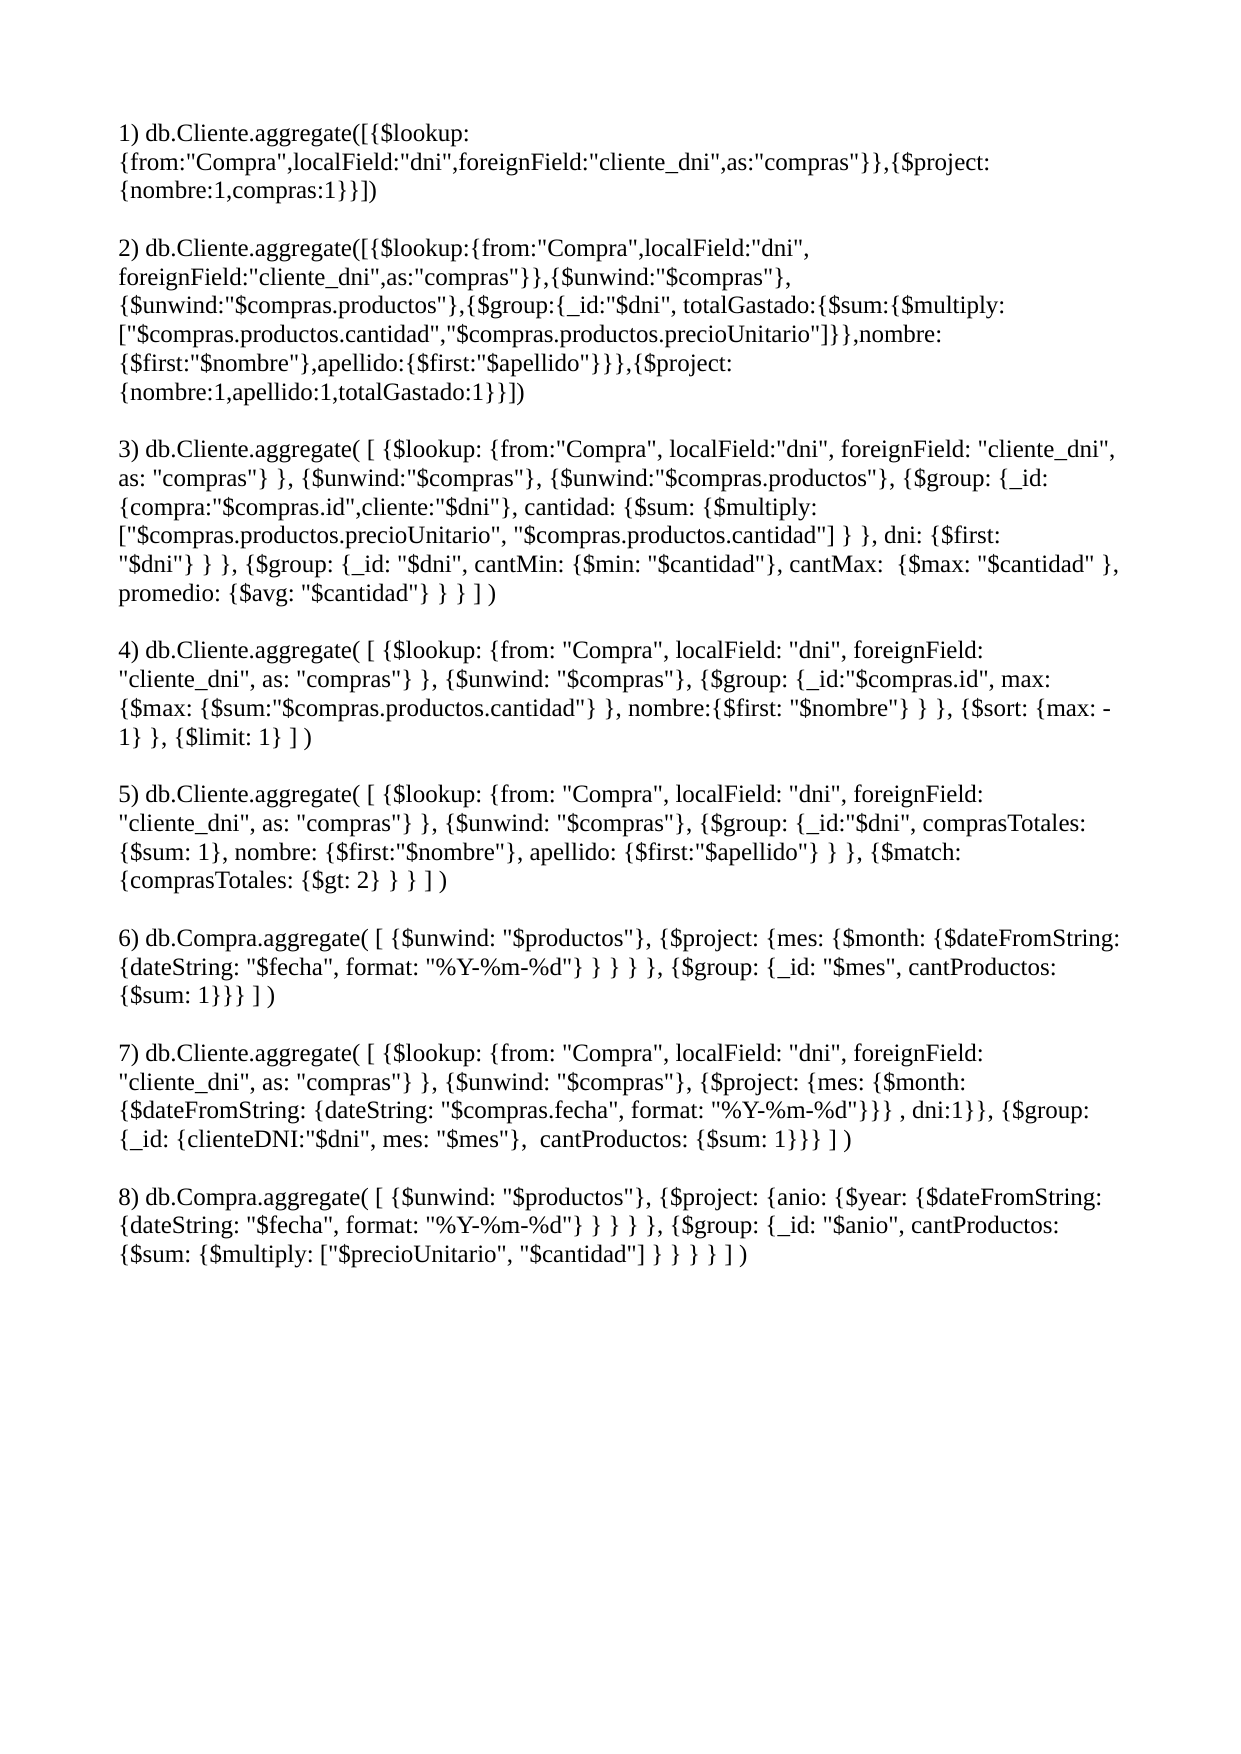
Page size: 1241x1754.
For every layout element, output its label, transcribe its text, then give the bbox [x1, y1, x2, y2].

text 6) db.Compra.aggregate( [ {$unwind: "$productos"}, {$project: {mes: {$month: {$dateFromString: {dateString: "$fecha", format: "%Y-%m-%d"} } } } }, {$group: {_id: "$mes", cantProductos: {$sum: 1}}} ] ) [118, 923, 1122, 1009]
text 2) db.Cliente.aggregate([{$lookup:{from:"Compra",localField:"dni", foreignField:"cliente_dni",as:"compras"}},{$unwind:"$compras"},{$unwind:"$compras.productos"},{$group:{_id:"$dni", totalGastado:{$sum:{$multiply:["$compras.productos.cantidad","$compras.productos.precioUnitario"]}},nombre:{$first:"$nombre"},apellido:{$first:"$apellido"}}},{$project:{nombre:1,apellido:1,totalGastado:1}}]) [118, 233, 1122, 406]
text 8) db.Compra.aggregate( [ {$unwind: "$productos"}, {$project: {anio: {$year: {$dateFromString: {dateString: "$fecha", format: "%Y-%m-%d"} } } } }, {$group: {_id: "$anio", cantProductos: {$sum: {$multiply: ["$precioUnitario", "$cantidad"] } } } } ] ) [118, 1182, 1122, 1268]
text 4) db.Cliente.aggregate( [ {$lookup: {from: "Compra", localField: "dni", foreignField: "cliente_dni", as: "compras"} }, {$unwind: "$compras"}, {$group: {_id:"$compras.id", max: {$max: {$sum:"$compras.productos.cantidad"} }, nombre:{$first: "$nombre"} } }, {$sort: {max: -1} }, {$limit: 1} ] ) [118, 636, 1122, 751]
text 1) db.Cliente.aggregate([{$lookup:{from:"Compra",localField:"dni",foreignField:"cliente_dni",as:"compras"}},{$project:{nombre:1,compras:1}}]) [118, 118, 1122, 204]
text 3) db.Cliente.aggregate( [ {$lookup: {from:"Compra", localField:"dni", foreignField: "cliente_dni", as: "compras"} }, {$unwind:"$compras"}, {$unwind:"$compras.productos"}, {$group: {_id: {compra:"$compras.id",cliente:"$dni"}, cantidad: {$sum: {$multiply: ["$compras.productos.precioUnitario", "$compras.productos.cantidad"] } }, dni: {$first: "$dni"} } }, {$group: {_id: "$dni", cantMin: {$min: "$cantidad"}, cantMax: {$max: "$cantidad" }, promedio: {$avg: "$cantidad"} } } ] ) [118, 434, 1122, 607]
text 7) db.Cliente.aggregate( [ {$lookup: {from: "Compra", localField: "dni", foreignField: "cliente_dni", as: "compras"} }, {$unwind: "$compras"}, {$project: {mes: {$month: {$dateFromString: {dateString: "$compras.fecha", format: "%Y-%m-%d"}}} , dni:1}}, {$group: {_id: {clienteDNI:"$dni", mes: "$mes"}, cantProductos: {$sum: 1}}} ] ) [118, 1038, 1122, 1153]
text 5) db.Cliente.aggregate( [ {$lookup: {from: "Compra", localField: "dni", foreignField: "cliente_dni", as: "compras"} }, {$unwind: "$compras"}, {$group: {_id:"$dni", comprasTotales: {$sum: 1}, nombre: {$first:"$nombre"}, apellido: {$first:"$apellido"} } }, {$match: {comprasTotales: {$gt: 2} } } ] ) [118, 779, 1122, 894]
